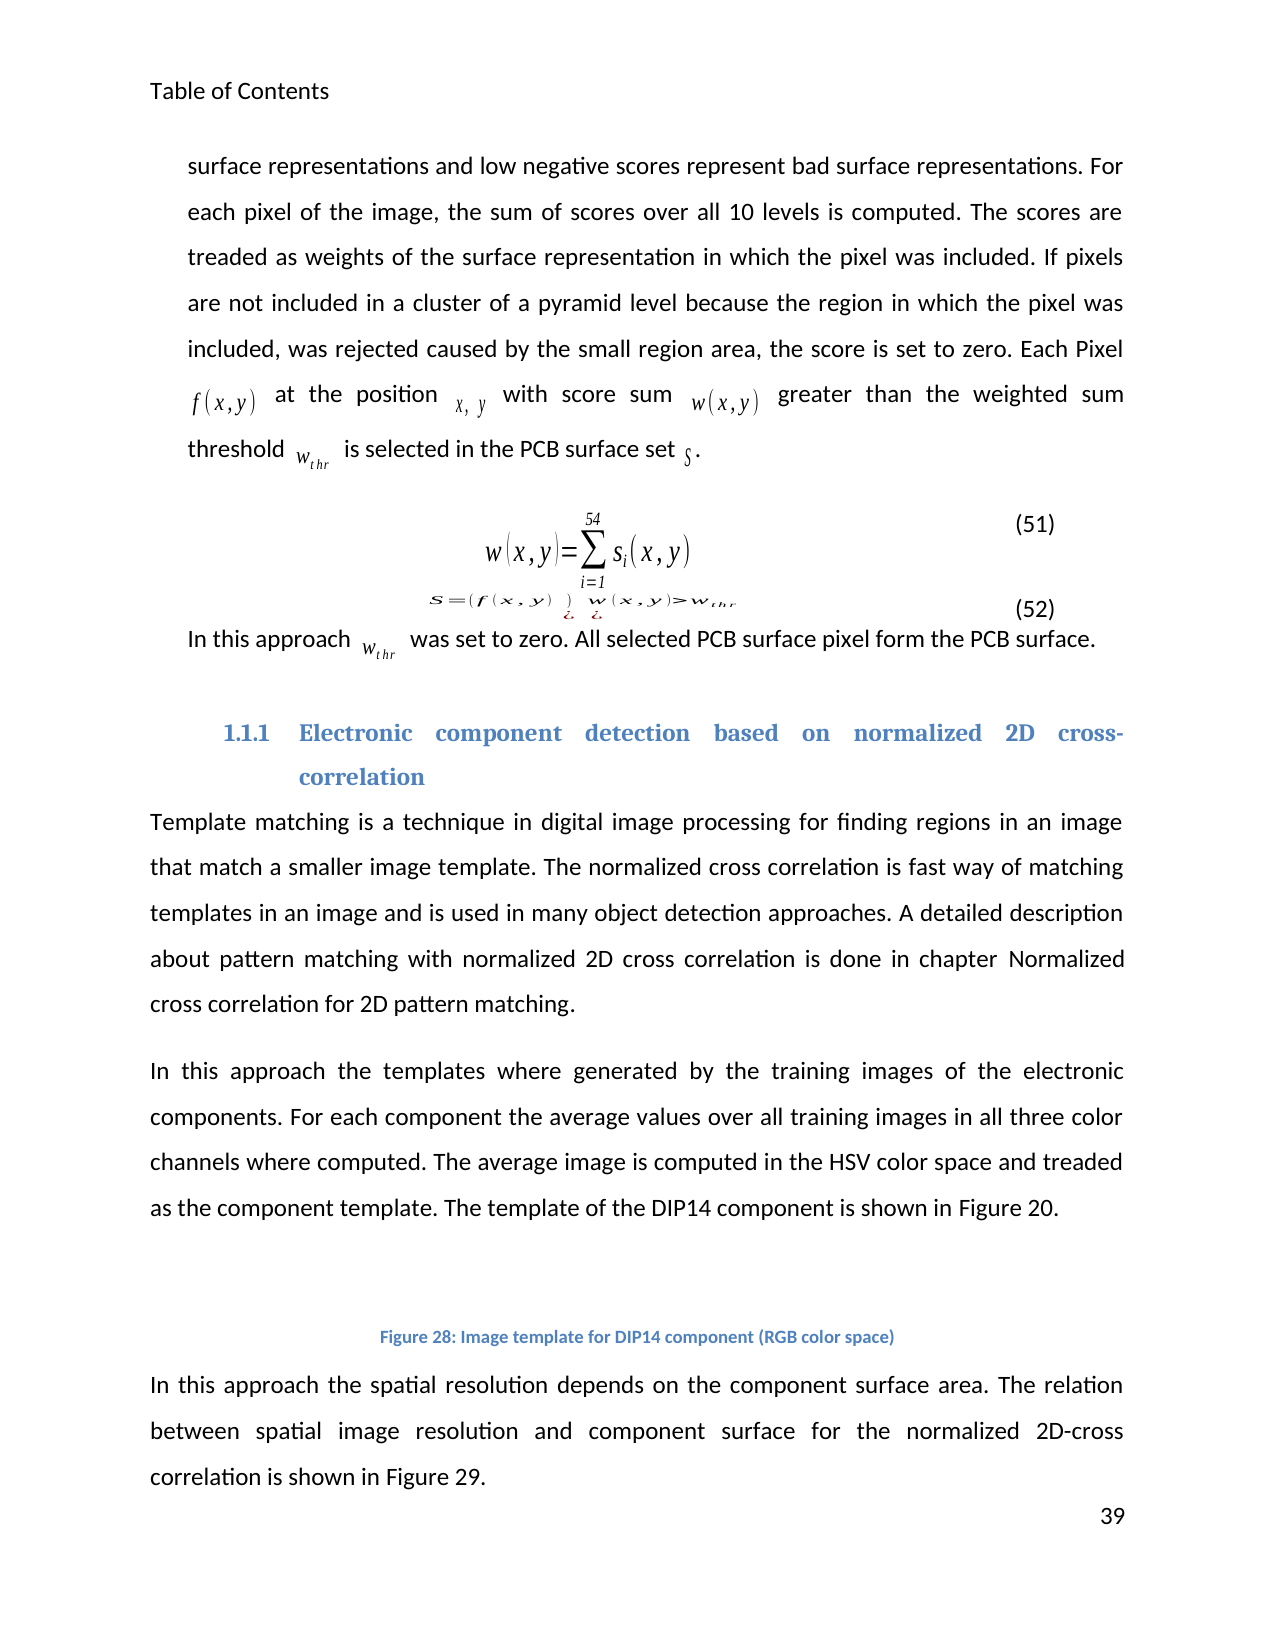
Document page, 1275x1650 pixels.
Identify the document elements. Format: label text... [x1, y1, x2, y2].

text Template matching is a technique in digital image processing for finding regions in an image that match a smaller image template. The normalized cross correlation is fast way of matching templates in an image and is used in many object detection approaches. A detailed description about pattern matching with normalized 2D cross correlation is done in chapter Normalized cross correlation for 2D pattern matching. [150, 806, 1125, 1019]
subtitle Electronic component detection based on normalized 2D cross-correlation [224, 719, 1125, 791]
table_header (52) [1004, 593, 1069, 623]
table_header [161, 593, 1003, 623]
table_header (51) [1004, 508, 1069, 593]
text In this approach was set to zero. All selected PCB surface pixel form the PCB surface. [187, 623, 1125, 662]
table_header [1069, 508, 1080, 593]
table_header [150, 508, 161, 593]
table_cell [1069, 593, 1080, 623]
table_header [1080, 508, 1147, 593]
table_cell [1080, 593, 1147, 623]
text Figure 28: Image template for DIP14 component (RGB color space) [150, 1325, 1125, 1348]
text The distances of the feature vectors from the decision boundary of the RBF-Kernel SVM where treaded as scores whereas a high positive score identifies good surface representations and low negative scores represent bad surface representations. For each pixel of the image, the sum of scores over all 10 levels is computed. The scores are treaded as weights of the surface representation in which the pixel was included. If pixels are not included in a cluster of a pyramid level because the region in which the pixel was included, was rejected caused by the small region area, the score is set to zero. Each Pixel at the position with score sum greater than the weighted sum threshold is selected in the PCB surface set. [187, 150, 1125, 472]
table_cell [150, 593, 161, 623]
table_header [161, 508, 1003, 593]
text In this approach the templates where generated by the training images of the electronic components. For each component the average values over all training images in all three color channels where computed. The average image is computed in the HSV color space and treaded as the component template. The template of the DIP14 component is shown in Figure 20. [150, 1055, 1125, 1223]
text In this approach the spatial resolution depends on the component surface area. The relation between spatial image resolution and component surface for the normalized 2D-cross correlation is shown in Figure 29. [150, 1369, 1125, 1491]
